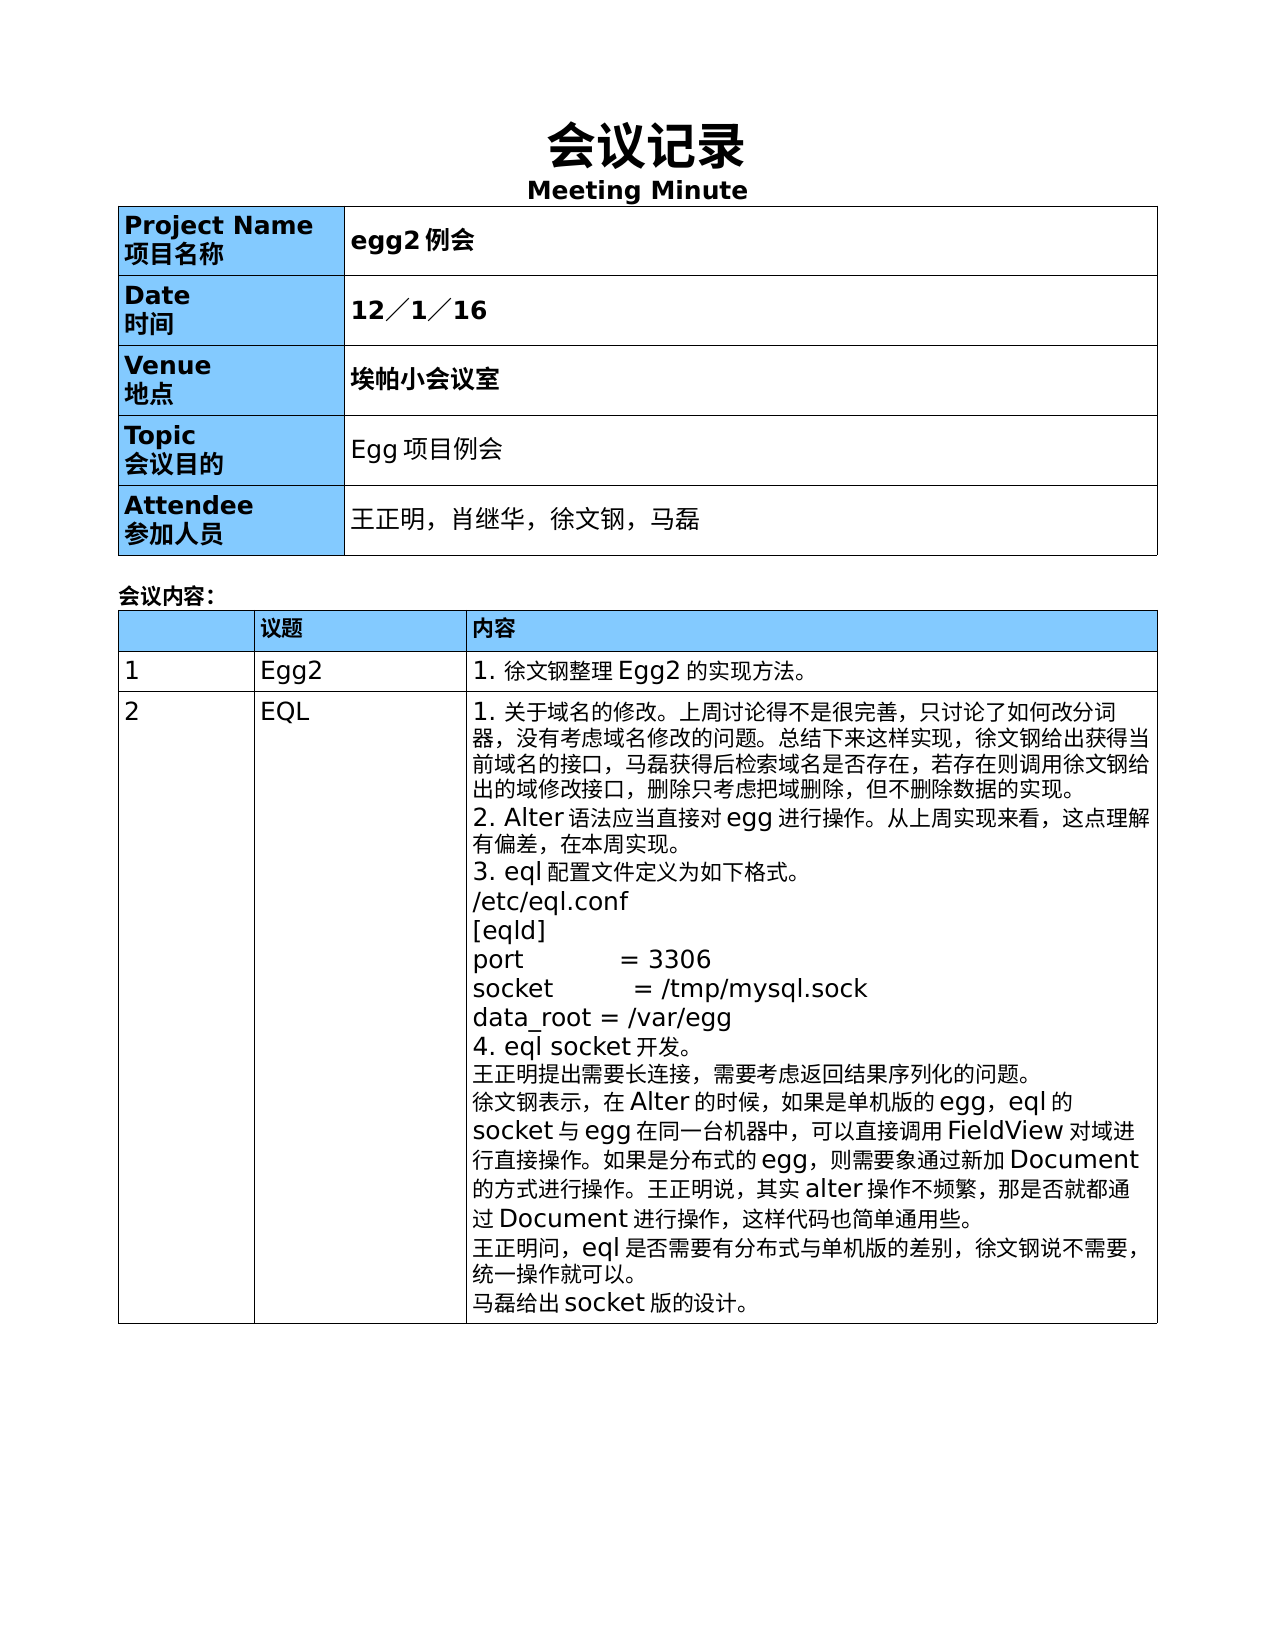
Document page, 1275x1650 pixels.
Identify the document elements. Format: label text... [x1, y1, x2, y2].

table_header 议题 [255, 611, 466, 651]
table_cell 1. 徐文钢整理Egg2的实现方法。 [467, 652, 1157, 691]
table_cell EQL [255, 692, 466, 1323]
table_cell 12／1／16 [345, 276, 1157, 345]
table_cell Egg项目例会 [345, 416, 1157, 485]
table_cell 1 [119, 652, 254, 691]
table_cell Attendee 参加人员 [119, 486, 344, 555]
table_header 内容 [467, 611, 1157, 651]
table_cell Venue 地点 [119, 346, 344, 415]
table_cell 1. 关于域名的修改。上周讨论得不是很完善，只讨论了如何改分词器，没有考虑域名修改的问题。总结下来这样实现，徐文钢给出获得当前域名的接口，马磊获得后检索域名是否存在，若存在则调用徐文钢给出的域修改接口，删除只考虑把域删除，但不删除数据的实现。 2. Alter语法应当直接对egg进行操作。从上周实现来看，这点理解有偏差，在本周实现。 3. eql配置文件定义为如下格式。 /etc/eql.conf [eqld] port = 3306 socket = /tmp/mysql.sock data_root = /var/egg 4. eql socket开发。 王正明提出需要长连接，需要考虑返回结果序列化的问题。 徐文钢表示，在Alter的时候，如果是单机版的egg，eql的socket与egg在同一台机器中，可以直接调用FieldView对域进行直接操作。如果是分布式的egg，则需要象通过新加Document的方式进行操作。王正明说，其实alter操作不频繁，那是否就都通过Document进行操作，这样代码也简单通用些。 王正明问，eql是否需要有分布式与单机版的差别，徐文钢说不需要，统一操作就可以。 马磊给出socket版的设计。 [467, 692, 1157, 1323]
text Meeting Minute [118, 176, 1157, 206]
table_cell 王正明，肖继华，徐文钢，马磊 [345, 486, 1157, 555]
table_cell Egg2 [255, 652, 466, 691]
text 会议内容： [118, 584, 1157, 610]
table_cell Topic 会议目的 [119, 416, 344, 485]
table_cell 埃帕小会议室 [345, 346, 1157, 415]
table_header [119, 611, 254, 651]
table_cell Date 时间 [119, 276, 344, 345]
table_cell 2 [119, 692, 254, 1323]
text 会议记录 [118, 118, 1157, 176]
table_header Project Name 项目名称 [119, 207, 344, 275]
table_header egg2例会 [345, 207, 1157, 275]
